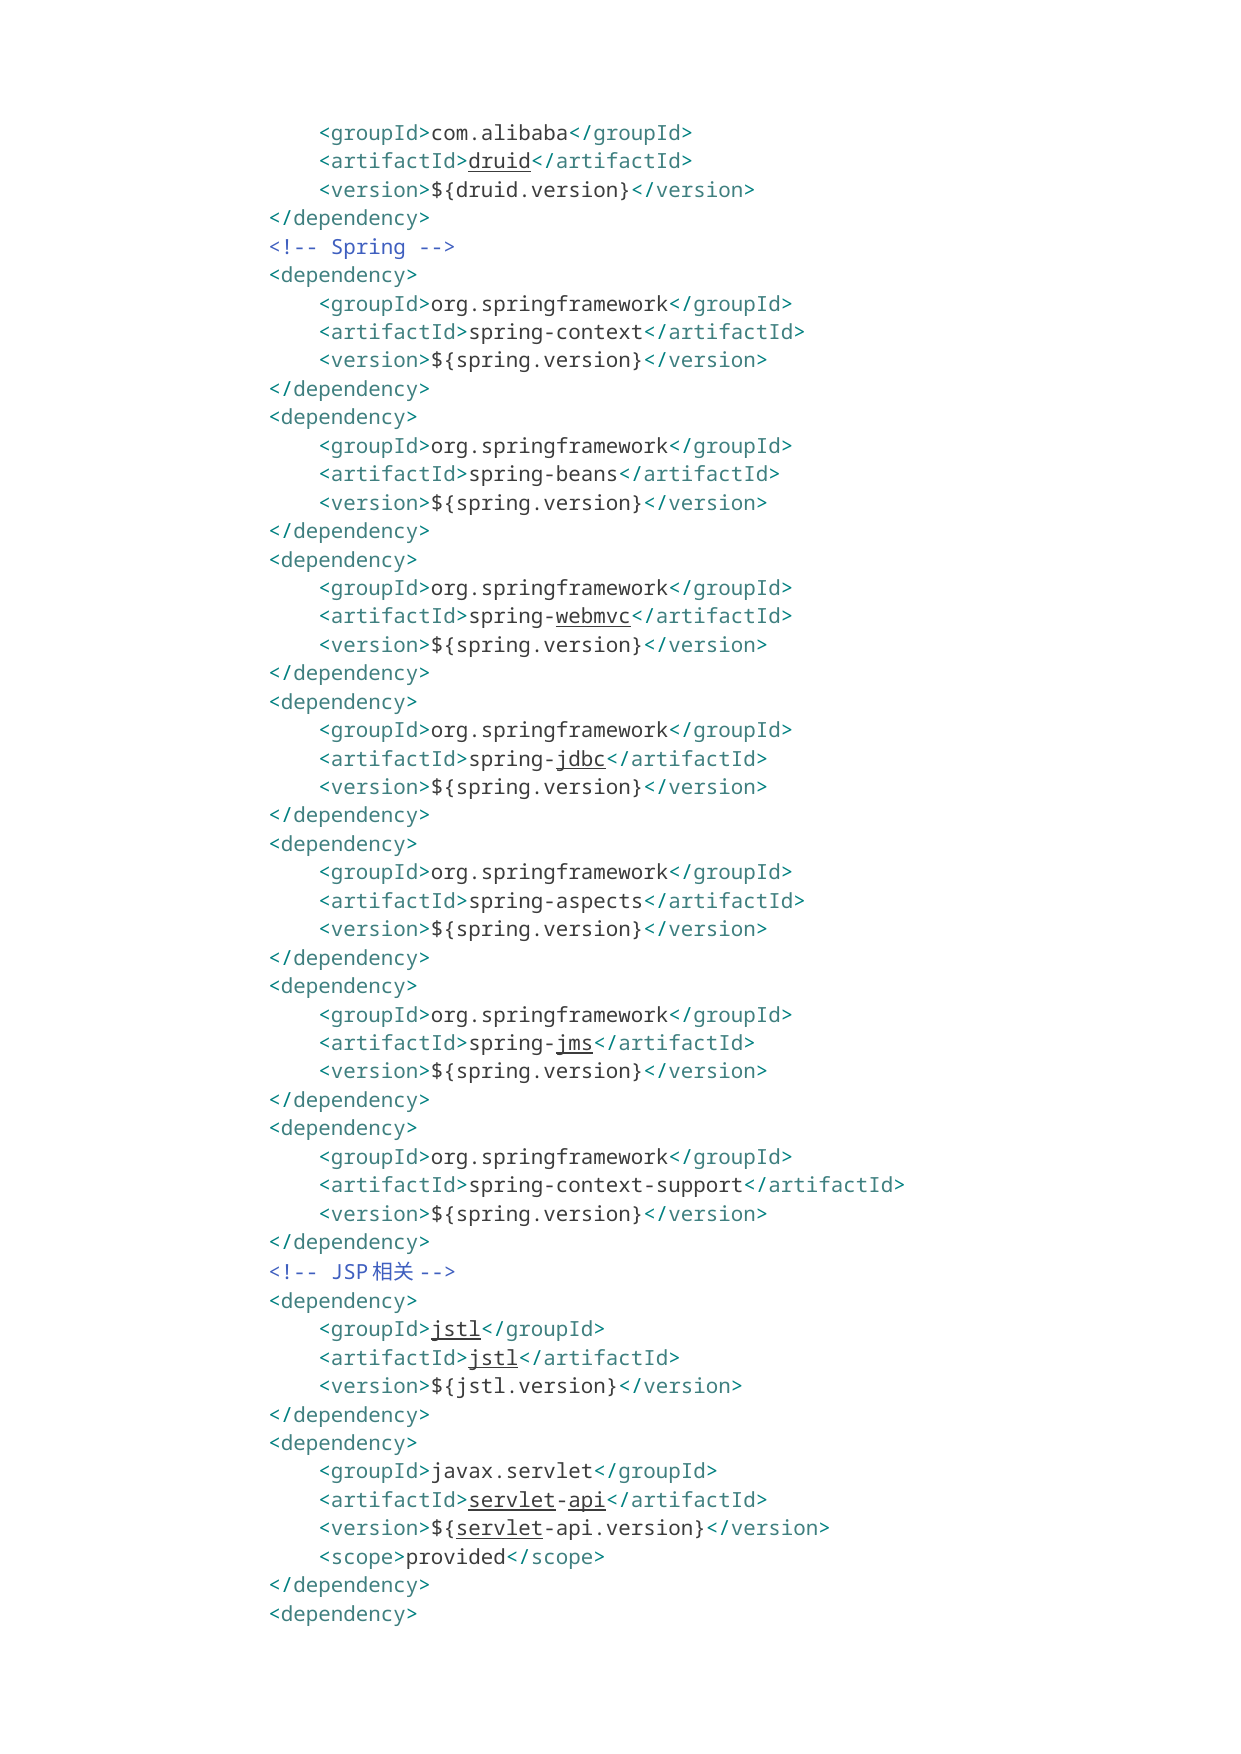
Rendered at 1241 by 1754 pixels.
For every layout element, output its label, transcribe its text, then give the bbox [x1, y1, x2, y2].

text <!-- Spring --> [118, 232, 1122, 260]
text <groupId>org.springframework</groupId> [118, 573, 1122, 602]
text <version>${spring.version}</version> [118, 1199, 1122, 1227]
text <dependency> [118, 971, 1122, 1000]
text </dependency> [118, 1085, 1122, 1113]
text <dependency> [118, 1428, 1122, 1457]
text </dependency> [118, 374, 1122, 402]
text </dependency> [118, 1227, 1122, 1256]
text <groupId>org.springframework</groupId> [118, 857, 1122, 886]
text <dependency> [118, 545, 1122, 573]
text <!-- JSP相关 --> [118, 1256, 1122, 1286]
text <version>${spring.version}</version> [118, 630, 1122, 658]
text <artifactId>spring-aspects</artifactId> [118, 886, 1122, 914]
text </dependency> [118, 801, 1122, 829]
text <artifactId>druid</artifactId> [118, 147, 1122, 175]
text <version>${servlet-api.version}</version> [118, 1513, 1122, 1542]
text <dependency> [118, 829, 1122, 857]
text <artifactId>jstl</artifactId> [118, 1343, 1122, 1371]
text <artifactId>servlet-api</artifactId> [118, 1485, 1122, 1513]
text <dependency> [118, 260, 1122, 289]
text <version>${spring.version}</version> [118, 914, 1122, 943]
text <dependency> [118, 1113, 1122, 1142]
text </dependency> [118, 1400, 1122, 1428]
text <artifactId>spring-webmvc</artifactId> [118, 602, 1122, 630]
text <artifactId>spring-jms</artifactId> [118, 1028, 1122, 1057]
text <groupId>javax.servlet</groupId> [118, 1457, 1122, 1485]
text <groupId>org.springframework</groupId> [118, 289, 1122, 317]
text </dependency> [118, 203, 1122, 232]
text <groupId>com.alibaba</groupId> [118, 118, 1122, 147]
text </dependency> [118, 516, 1122, 545]
text <groupId>org.springframework</groupId> [118, 1000, 1122, 1028]
text <scope>provided</scope> [118, 1542, 1122, 1570]
text <groupId>org.springframework</groupId> [118, 715, 1122, 744]
text <version>${spring.version}</version> [118, 772, 1122, 801]
text </dependency> [118, 943, 1122, 971]
text <artifactId>spring-context</artifactId> [118, 317, 1122, 346]
text <version>${spring.version}</version> [118, 488, 1122, 516]
text <version>${spring.version}</version> [118, 346, 1122, 374]
text <dependency> [118, 402, 1122, 431]
text <artifactId>spring-context-support</artifactId> [118, 1170, 1122, 1199]
text <version>${spring.version}</version> [118, 1057, 1122, 1085]
text <groupId>jstl</groupId> [118, 1314, 1122, 1343]
text <dependency> [118, 1286, 1122, 1314]
text <dependency> [118, 687, 1122, 715]
text <artifactId>spring-beans</artifactId> [118, 459, 1122, 488]
text </dependency> [118, 658, 1122, 687]
text <version>${jstl.version}</version> [118, 1371, 1122, 1400]
text <groupId>org.springframework</groupId> [118, 1142, 1122, 1170]
text </dependency> [118, 1570, 1122, 1599]
text <groupId>org.springframework</groupId> [118, 431, 1122, 459]
text <dependency> [118, 1599, 1122, 1627]
text <artifactId>spring-jdbc</artifactId> [118, 744, 1122, 772]
text <version>${druid.version}</version> [118, 175, 1122, 203]
